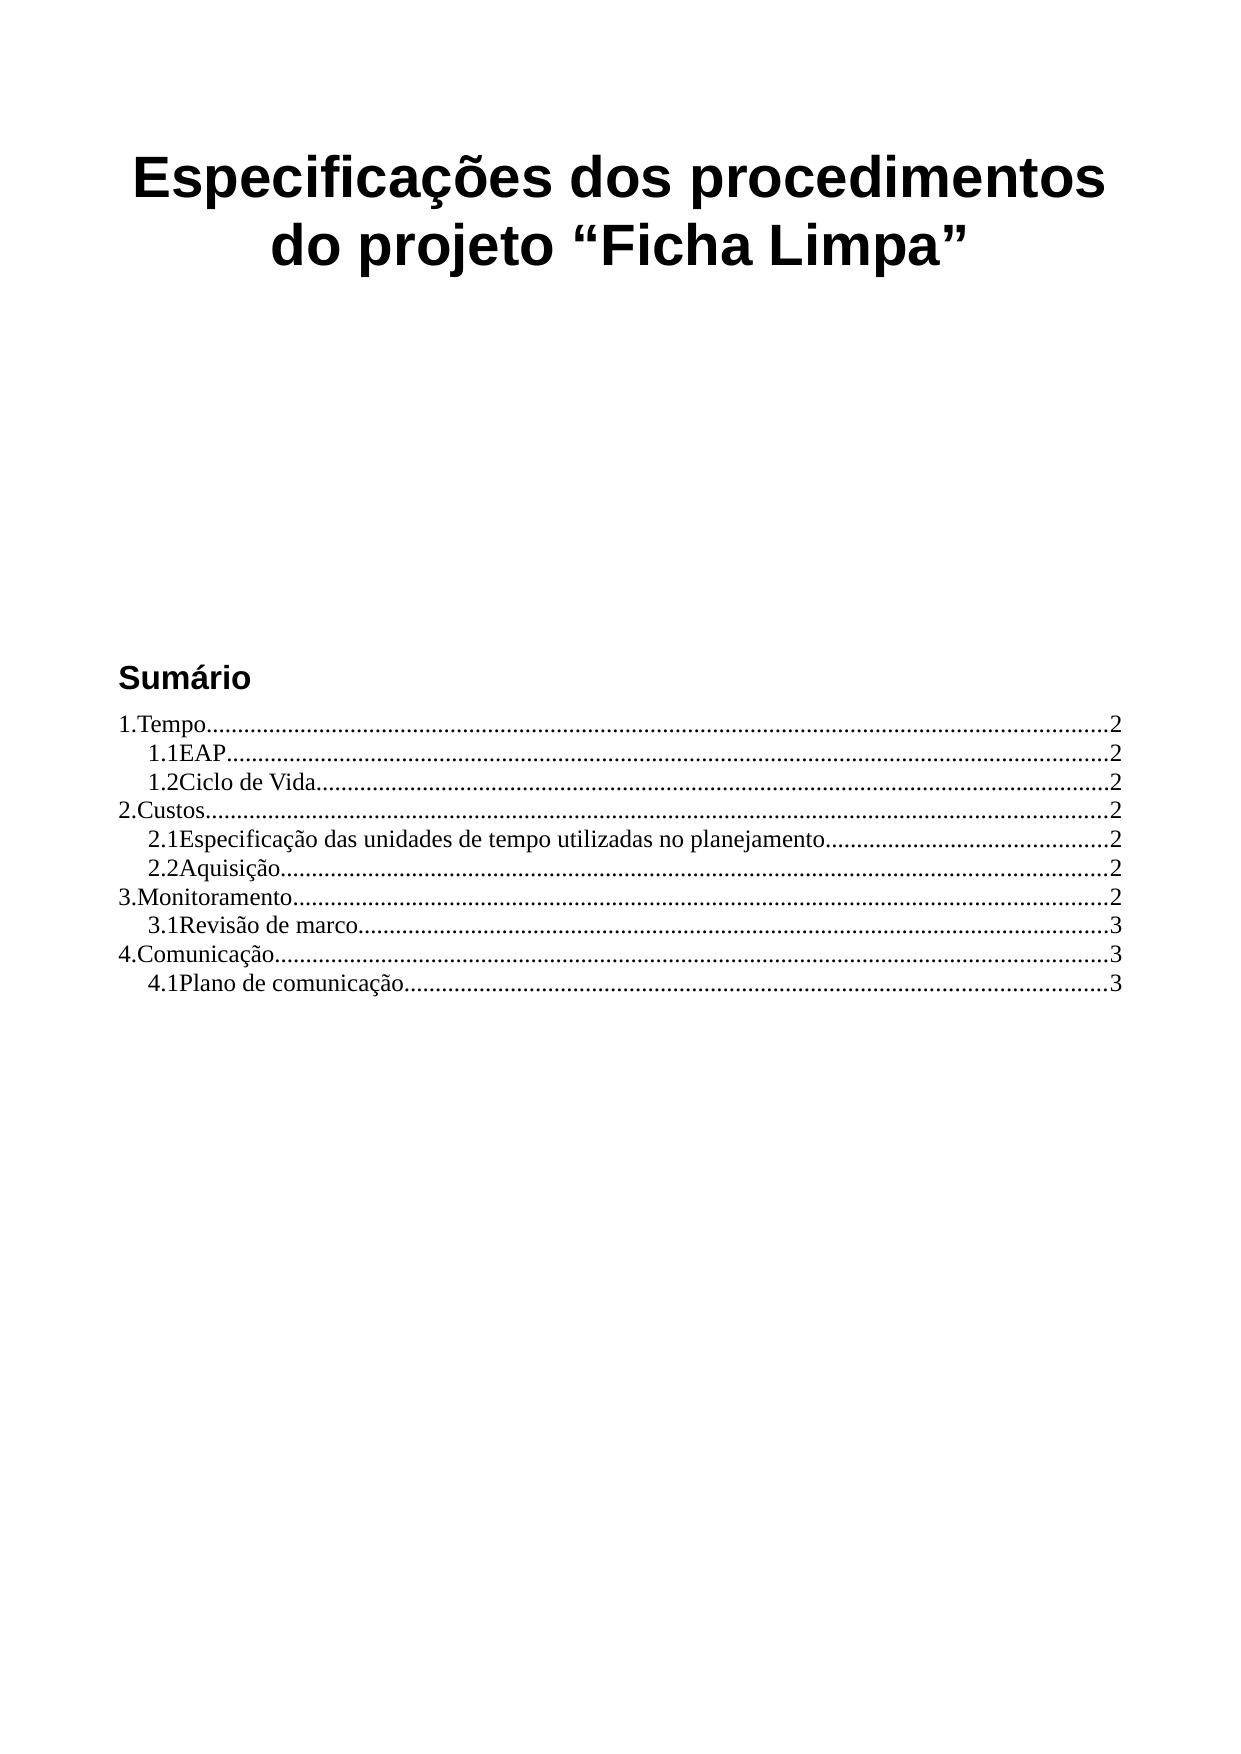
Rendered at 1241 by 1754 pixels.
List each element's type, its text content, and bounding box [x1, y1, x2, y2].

text 1.2Ciclo de Vida 2 [148, 767, 1122, 795]
title Especificações dos procedimentos do projeto “Ficha Limpa” [118, 143, 1122, 277]
text 2.1Especificação das unidades de tempo utilizadas no planejamento 2 [148, 824, 1122, 853]
subtitle Sumário [118, 658, 1122, 697]
text 4.Comunicação 3 [118, 939, 1122, 968]
text 3.Monitoramento 2 [118, 882, 1122, 910]
text 2.2Aquisição 2 [148, 853, 1122, 882]
text 1.1EAP 2 [148, 738, 1122, 767]
text 3.1Revisão de marco 3 [148, 910, 1122, 939]
text 1.Tempo 2 [118, 709, 1122, 738]
text 2.Custos 2 [118, 795, 1122, 824]
text 4.1Plano de comunicação 3 [148, 968, 1122, 997]
